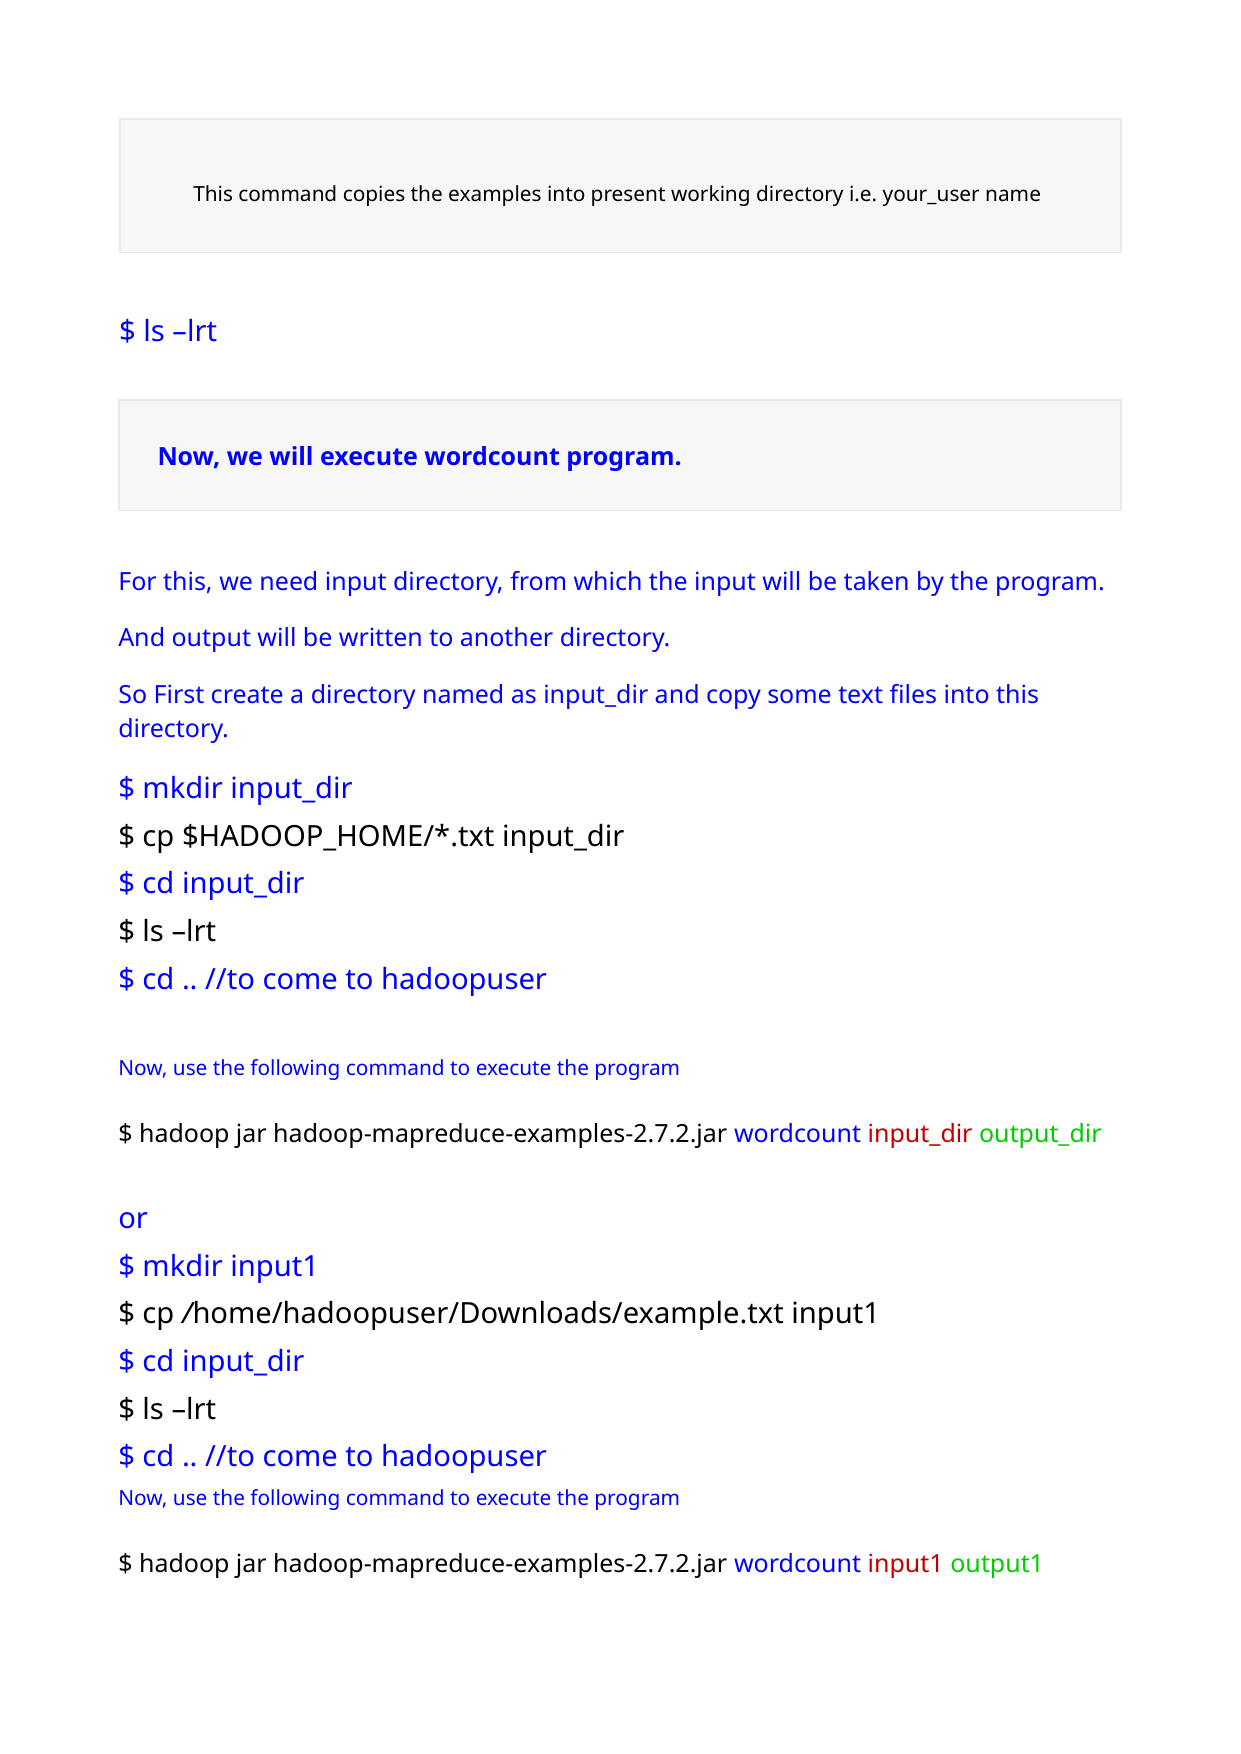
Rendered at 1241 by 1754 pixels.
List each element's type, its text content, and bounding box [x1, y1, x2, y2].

text $ cd input_dir [118, 863, 1122, 902]
text or [118, 1197, 1122, 1237]
text $ ls –lrt [119, 311, 1122, 350]
text For this, we need input directory, from which the input will be taken by the program. [118, 563, 1122, 597]
text $ cd .. //to come to hadoopuser [118, 1436, 1122, 1475]
text Now, use the following command to execute the program [118, 1483, 1122, 1512]
text This command copies the examples into present working directory i.e. your_user name [121, 120, 1120, 252]
text $ ls –lrt [118, 1388, 1122, 1428]
text $ cd input_dir [118, 1340, 1122, 1380]
text $ ls –lrt [118, 910, 1122, 950]
text $ cp $HADOOP_HOME/*.txt input_dir [118, 815, 1122, 855]
text Now, use the following command to execute the program [118, 1053, 1122, 1082]
text $ cd .. //to come to hadoopuser [118, 958, 1122, 998]
text $ mkdir input1 [118, 1245, 1122, 1285]
text And output will be written to another directory. [118, 620, 1122, 654]
text $ hadoop jar hadoop-mapreduce-examples-2.7.2.jar wordcount input_dir output_dir [118, 1116, 1122, 1150]
text So First create a directory named as input_dir and copy some text files into this directory. [118, 677, 1122, 745]
text $ cp /home/hadoopuser/Downloads/example.txt input1 [118, 1293, 1122, 1332]
text $ hadoop jar hadoop-mapreduce-examples-2.7.2.jar wordcount input1 output1 [118, 1546, 1122, 1580]
text Now, we will execute wordcount program. [120, 401, 1120, 510]
text $ mkdir input_dir [118, 768, 1122, 807]
